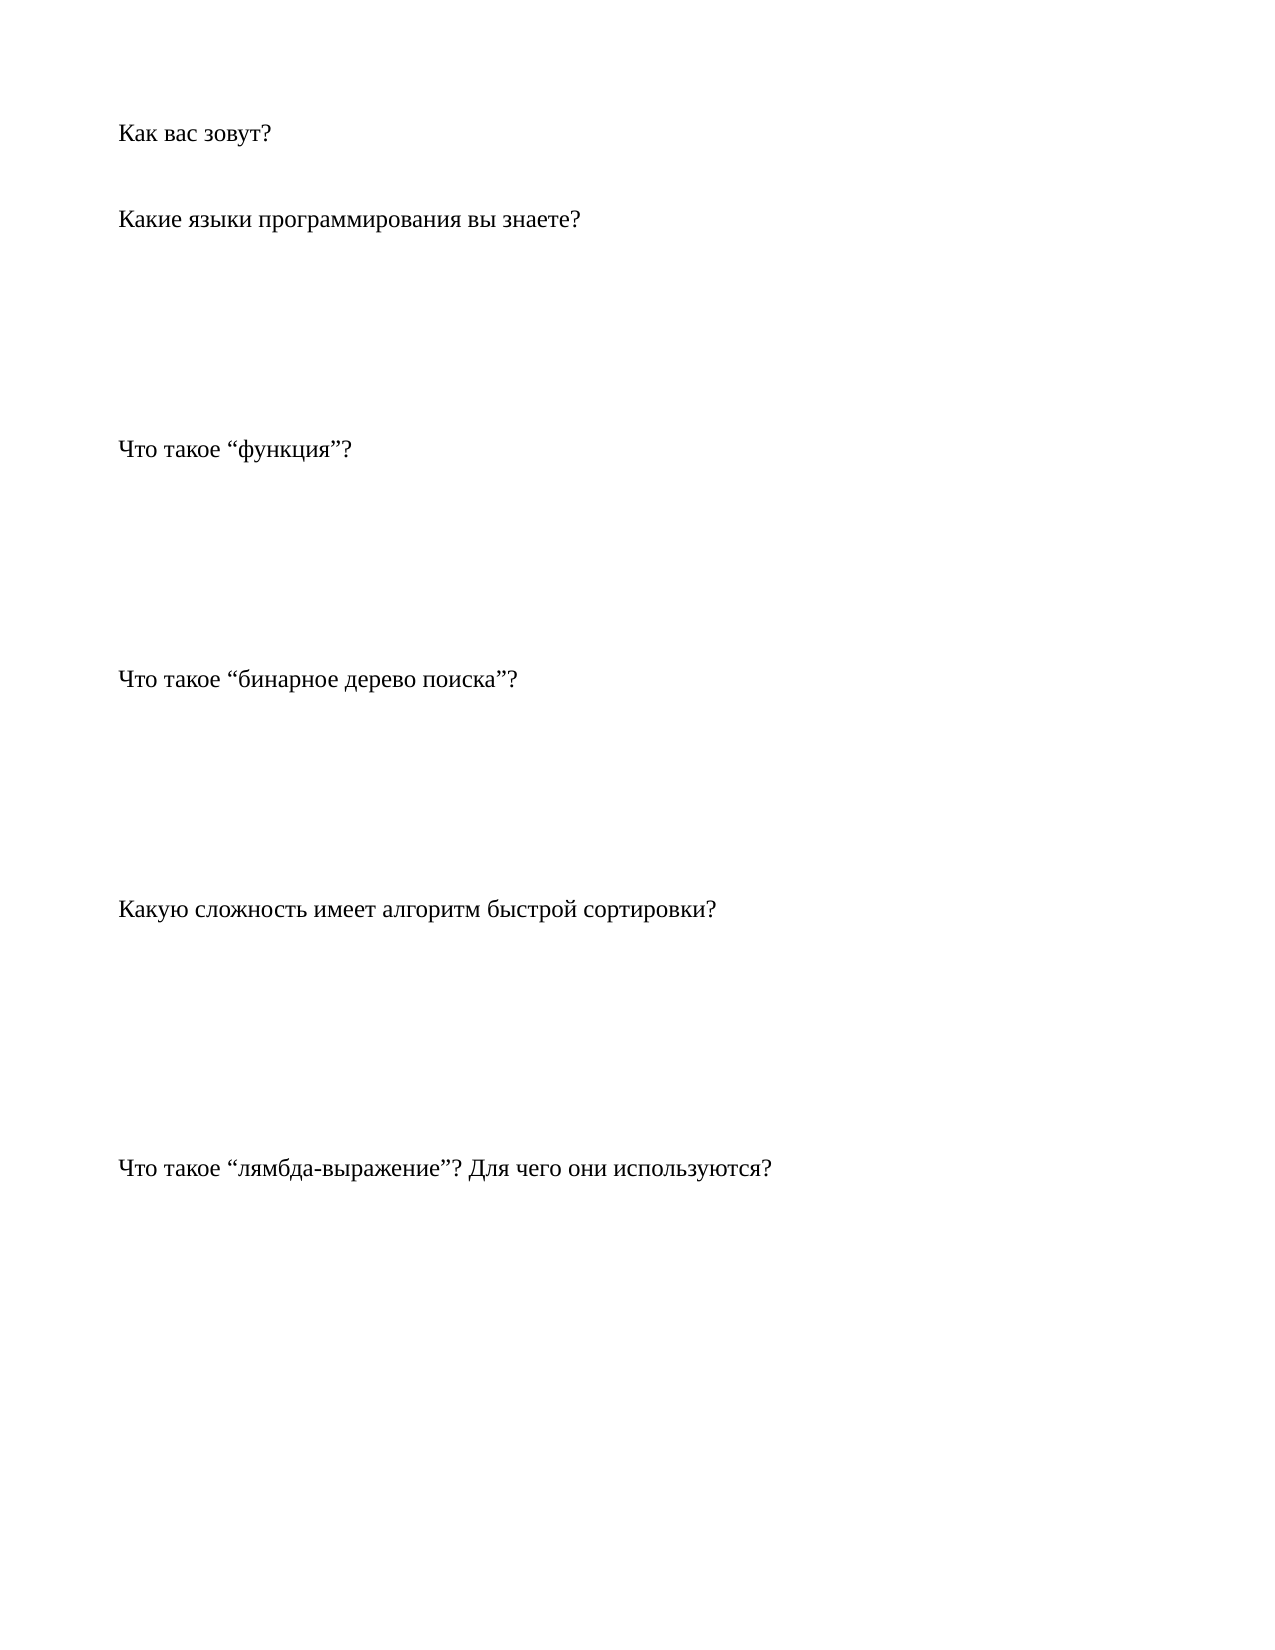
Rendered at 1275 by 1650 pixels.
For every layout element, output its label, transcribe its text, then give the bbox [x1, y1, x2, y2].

text Какую сложность имеет алгоритм быстрой сортировки? [118, 894, 1157, 923]
text Какие языки программирования вы знаете? [118, 204, 1157, 233]
text Что такое “лямбда-выражение”? Для чего они используются? [118, 1153, 1157, 1182]
text Что такое “функция”? [118, 434, 1157, 463]
text Что такое “бинарное дерево поиска”? [118, 664, 1157, 693]
text Как вас зовут? [118, 118, 1157, 147]
